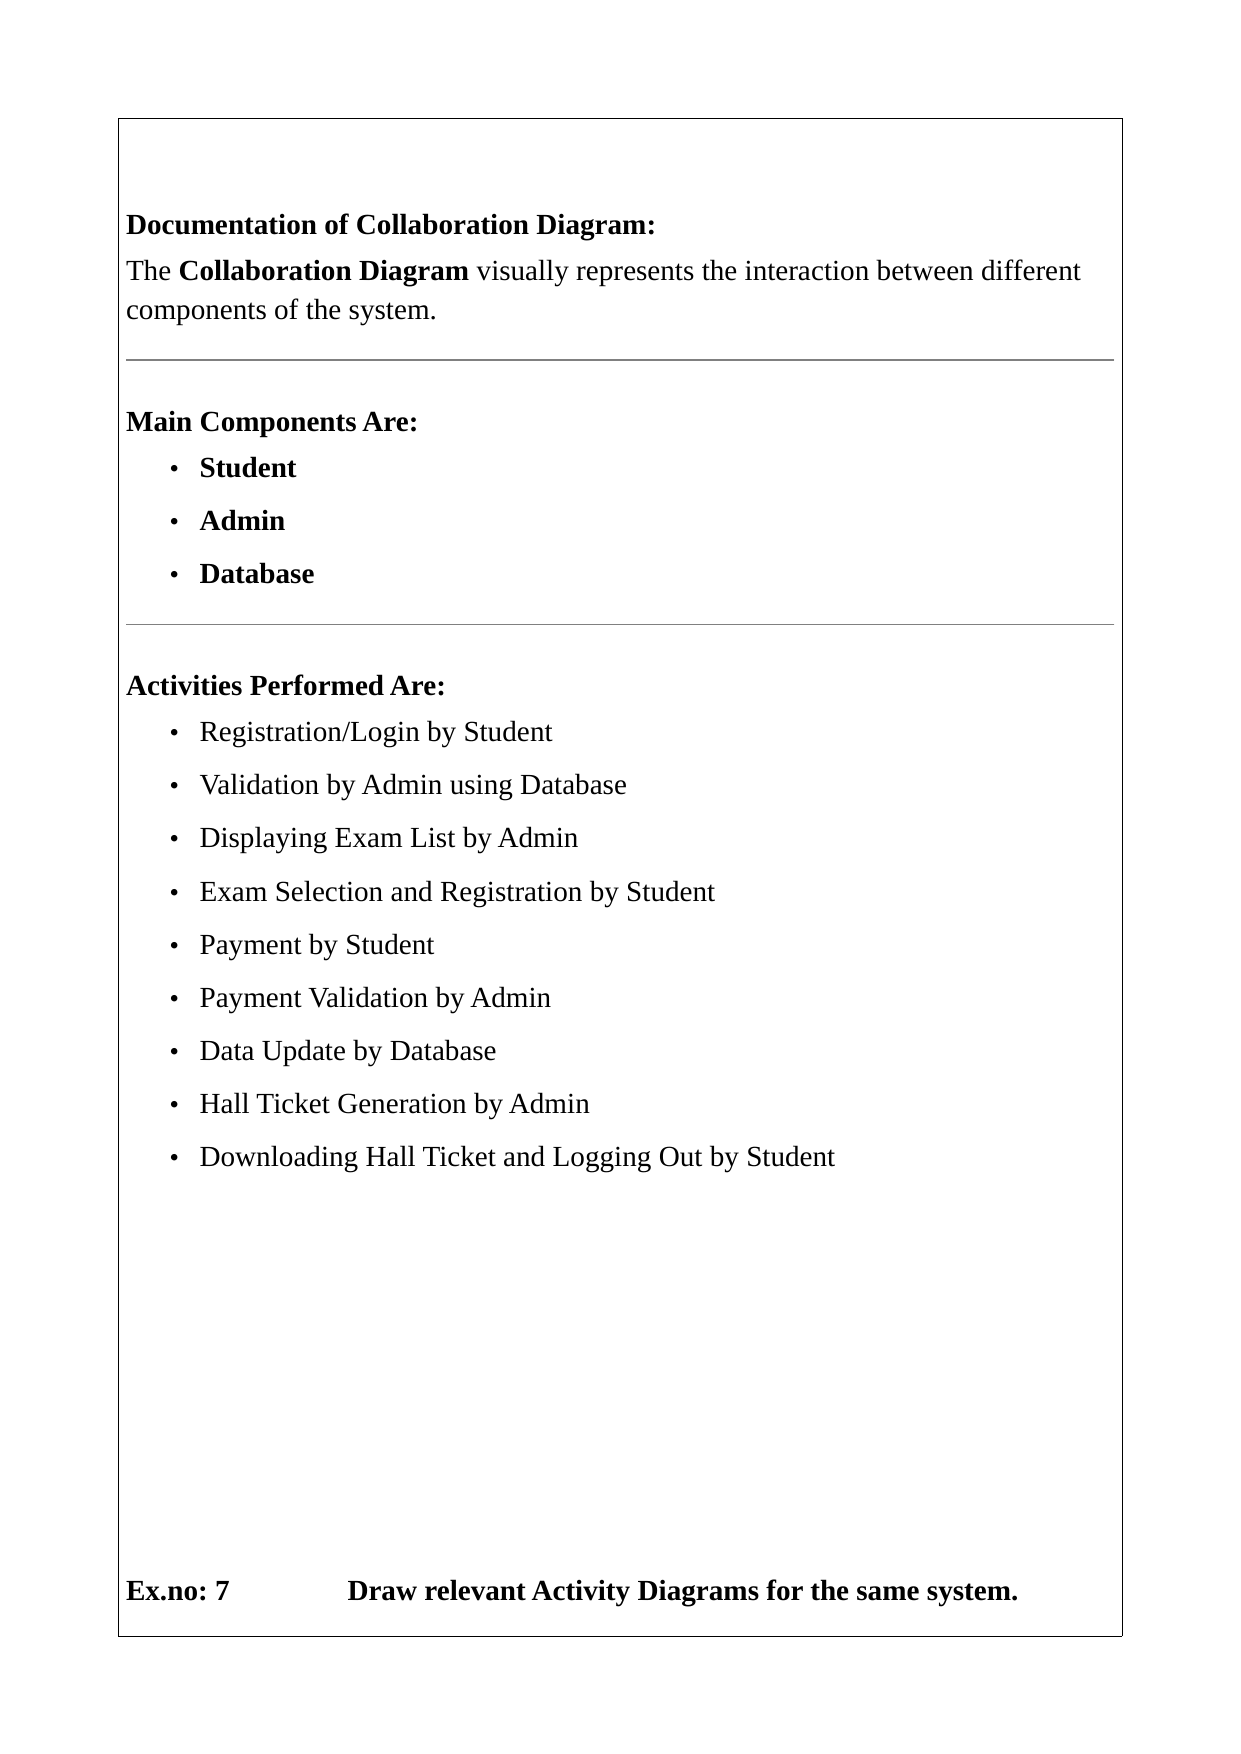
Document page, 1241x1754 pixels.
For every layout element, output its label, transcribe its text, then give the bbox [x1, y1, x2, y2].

subtitle Documentation of Collaboration Diagram: [126, 207, 1114, 241]
text The Collaboration Diagram visually represents the interaction between different components of the system. [126, 253, 1114, 326]
list Data Update by Database [170, 1033, 1114, 1067]
list Validation by Admin using Database [170, 767, 1114, 801]
list Downloading Hall Ticket and Logging Out by Student [170, 1139, 1114, 1173]
text Ex.no: 7 Draw relevant Activity Diagrams for the same system. [126, 1573, 1114, 1607]
list Database [170, 556, 1114, 590]
list Payment by Student [170, 927, 1114, 960]
list Hall Ticket Generation by Admin [170, 1086, 1114, 1120]
list Payment Validation by Admin [170, 980, 1114, 1013]
subtitle Activities Performed Are: [126, 668, 1114, 702]
list Admin [170, 503, 1114, 537]
list Registration/Login by Student [170, 714, 1114, 748]
list Exam Selection and Registration by Student [170, 874, 1114, 907]
list Student [170, 450, 1114, 483]
subtitle Main Components Are: [126, 404, 1114, 437]
list Displaying Exam List by Admin [170, 821, 1114, 854]
